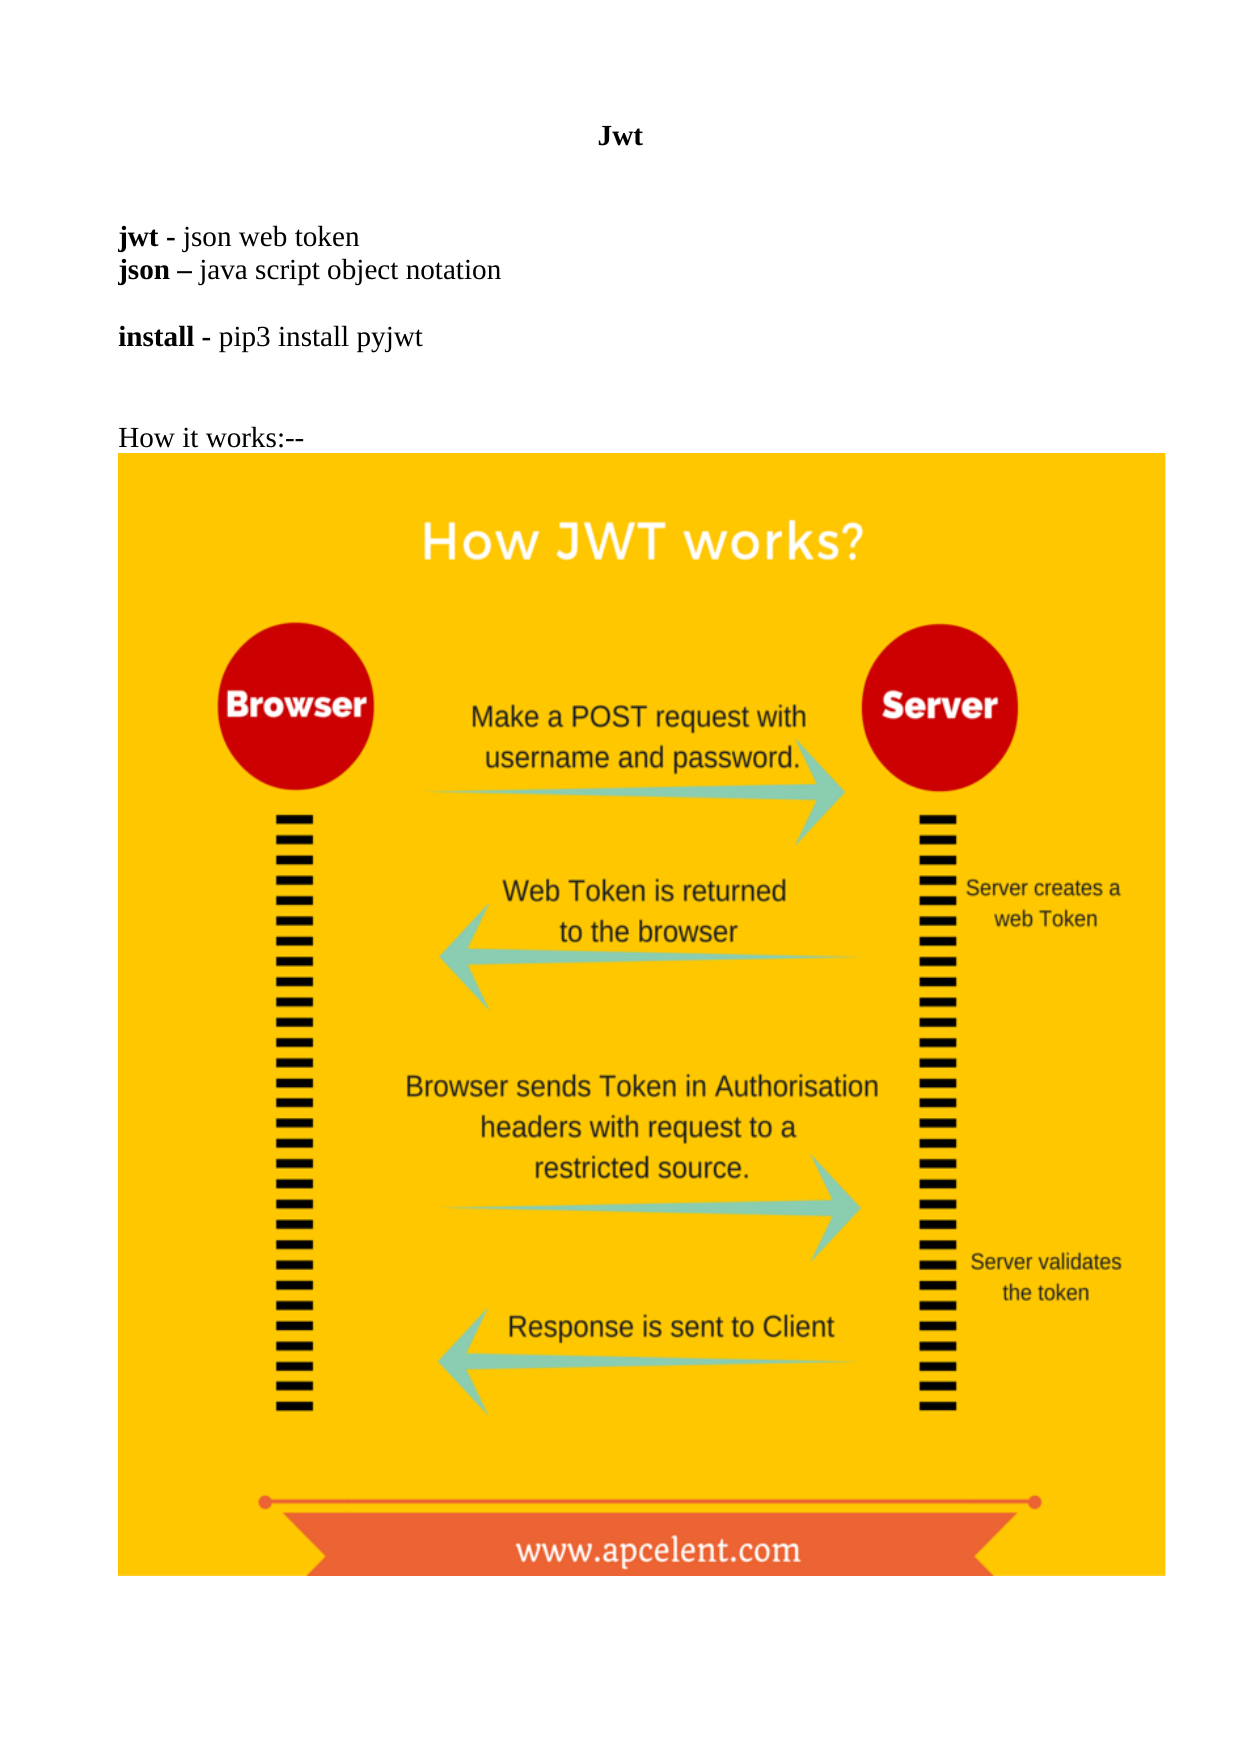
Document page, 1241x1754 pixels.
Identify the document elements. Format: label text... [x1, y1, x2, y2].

picture [118, 453, 1166, 1576]
text jwt - json web token [118, 219, 1122, 252]
text Jwt [118, 118, 1122, 152]
text json – java script object notation [118, 252, 1122, 286]
text install - pip3 install pyjwt [118, 319, 1122, 353]
text How it works:-- [118, 420, 1122, 453]
